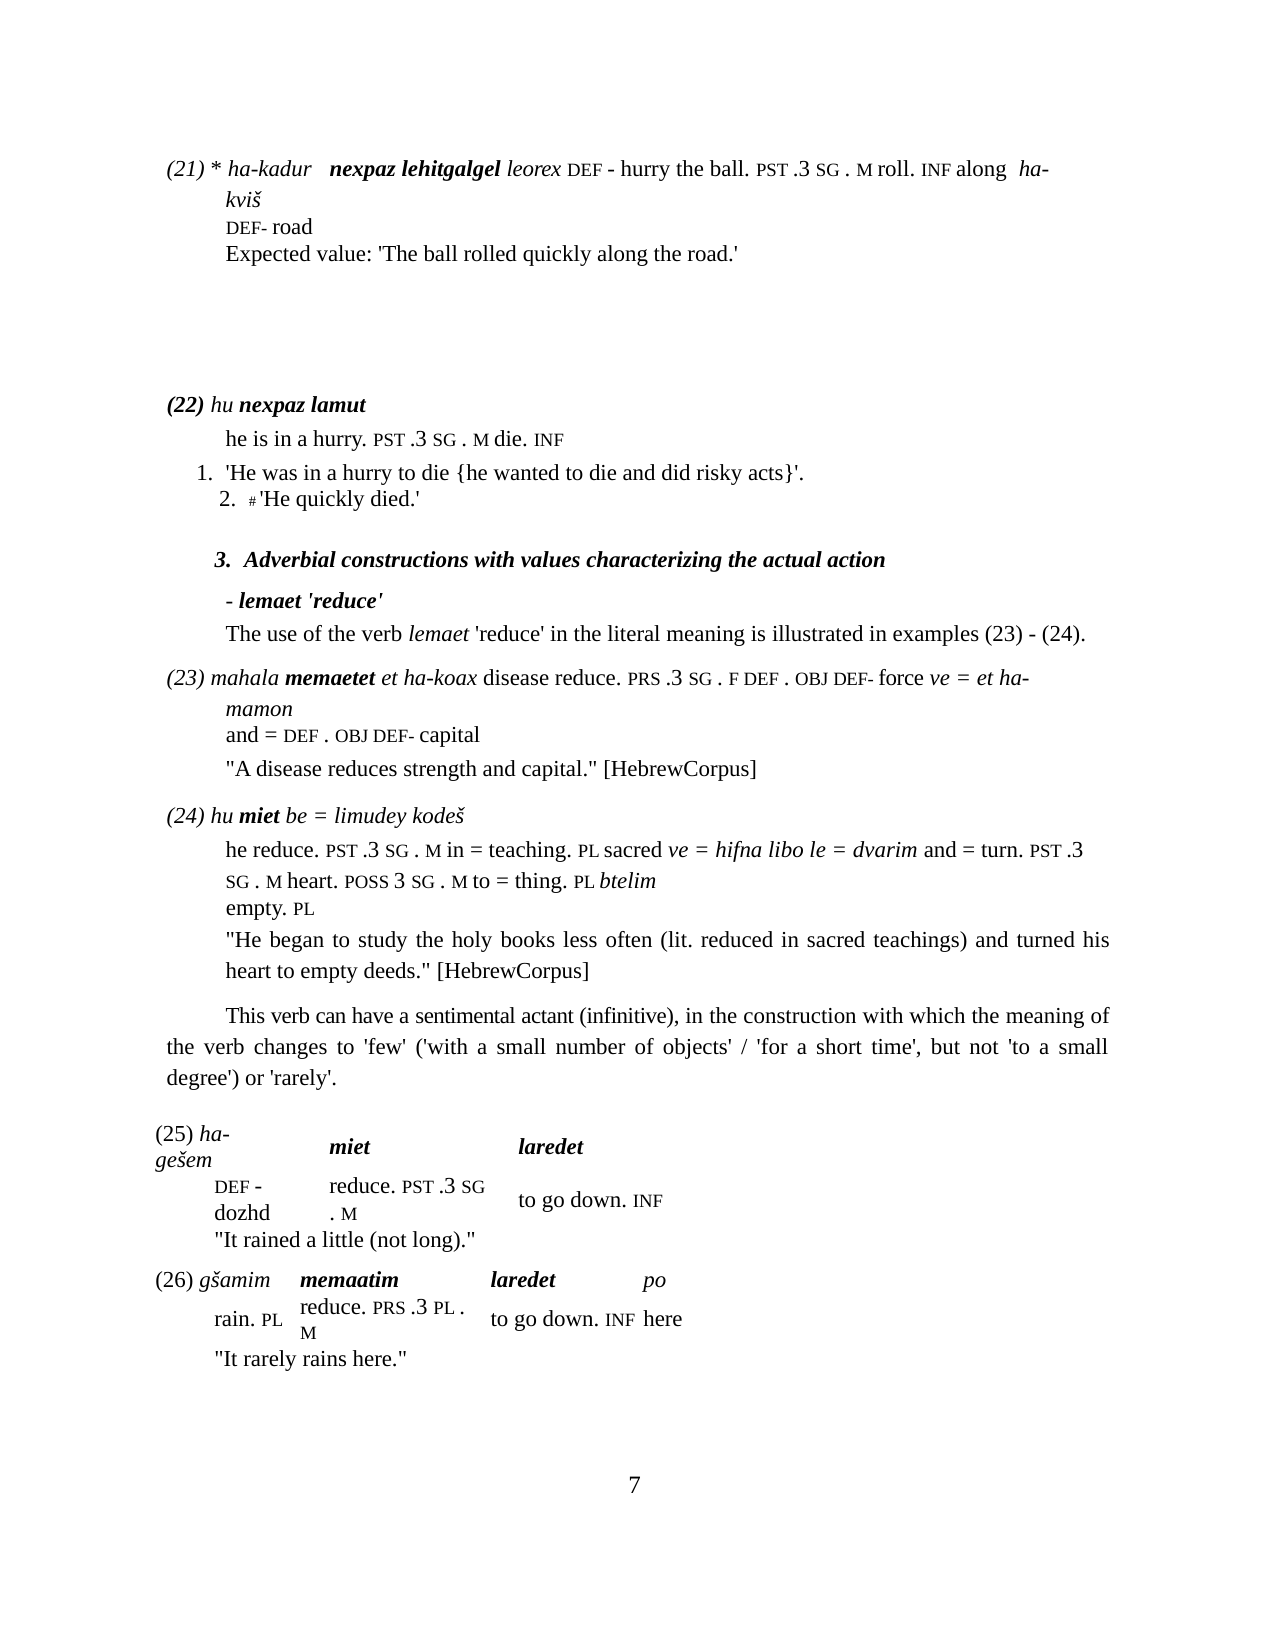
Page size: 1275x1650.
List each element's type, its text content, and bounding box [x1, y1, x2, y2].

table_cell memaatim [293, 1253, 490, 1293]
text he is in a hurry. PST .3 SG . M die. INF [225, 419, 1125, 453]
text "A disease reduces strength and capital." [HebrewCorpus] [225, 749, 1125, 783]
table_cell "It rained a little (not long)." [150, 1225, 689, 1253]
text he reduce. PST .3 SG . M in = teaching. PL sacred ve = hifna libo le = dvarim and = turn. PST .3 SG . M heart. POSS 3 SG . M to = thing. PL btelim [225, 831, 1095, 893]
table_header miet [293, 1120, 490, 1172]
table_cell rain. PL [150, 1293, 293, 1343]
table_cell DEF -dozhd [150, 1173, 293, 1225]
table_cell po [641, 1253, 689, 1293]
table_cell (26) gšamim [150, 1253, 293, 1293]
table_cell here [641, 1293, 689, 1343]
table_cell reduce. PST .3 SG . M [293, 1173, 490, 1225]
list 'He was in a hurry to die {he wanted to die and did risky acts}'. [225, 454, 1111, 485]
text - lemaet 'reduce' [225, 587, 1125, 614]
table_cell "It rarely rains here." [150, 1344, 689, 1371]
text (21) * ha-kadur nexpaz lehitgalgel leorex DEF - hurry the ball. PST .3 SG . M roll. INF along ha-kviš [166, 150, 1051, 212]
text and = DEF . OBJ DEF- capital [226, 722, 1125, 748]
text (24) hu miet be = limudey kodeš [166, 796, 1125, 830]
list # 'He quickly died.' [248, 485, 1125, 512]
list Adverbial constructions with values characterizing the actual action [244, 542, 1033, 573]
table_header laredet [490, 1120, 689, 1172]
table_header (25) ha-gešem [150, 1120, 293, 1172]
text (23) mahala memaetet et ha-koax disease reduce. PRS .3 SG . F DEF . OBJ DEF- force ve = et ha-mamon [166, 659, 1081, 721]
text The use of the verb lemaet 'reduce' in the literal meaning is illustrated in examples (23) - (24). [166, 615, 1125, 646]
text empty. PL [226, 894, 1125, 920]
text (22) hu nexpaz lamut [166, 385, 1125, 418]
text This verb can have a sentimental actant (infinitive), in the construction with which the meaning of the verb changes to 'few' ('with a small number of objects' / 'for a short time', but not 'to a small degree') or 'rarely'. [166, 997, 1111, 1091]
text DEF- road [226, 213, 1125, 239]
table_cell to go down. INF [490, 1293, 641, 1343]
table_cell reduce. PRS .3 PL . M [293, 1293, 490, 1343]
table_cell laredet [490, 1253, 641, 1293]
text Expected value: 'The ball rolled quickly along the road.' [225, 240, 1125, 267]
table_cell to go down. INF [490, 1173, 689, 1225]
text "He began to study the holy books less often (lit. reduced in sacred teachings) and turned his heart to empty deeds." [HebrewCorpus] [225, 921, 1111, 984]
